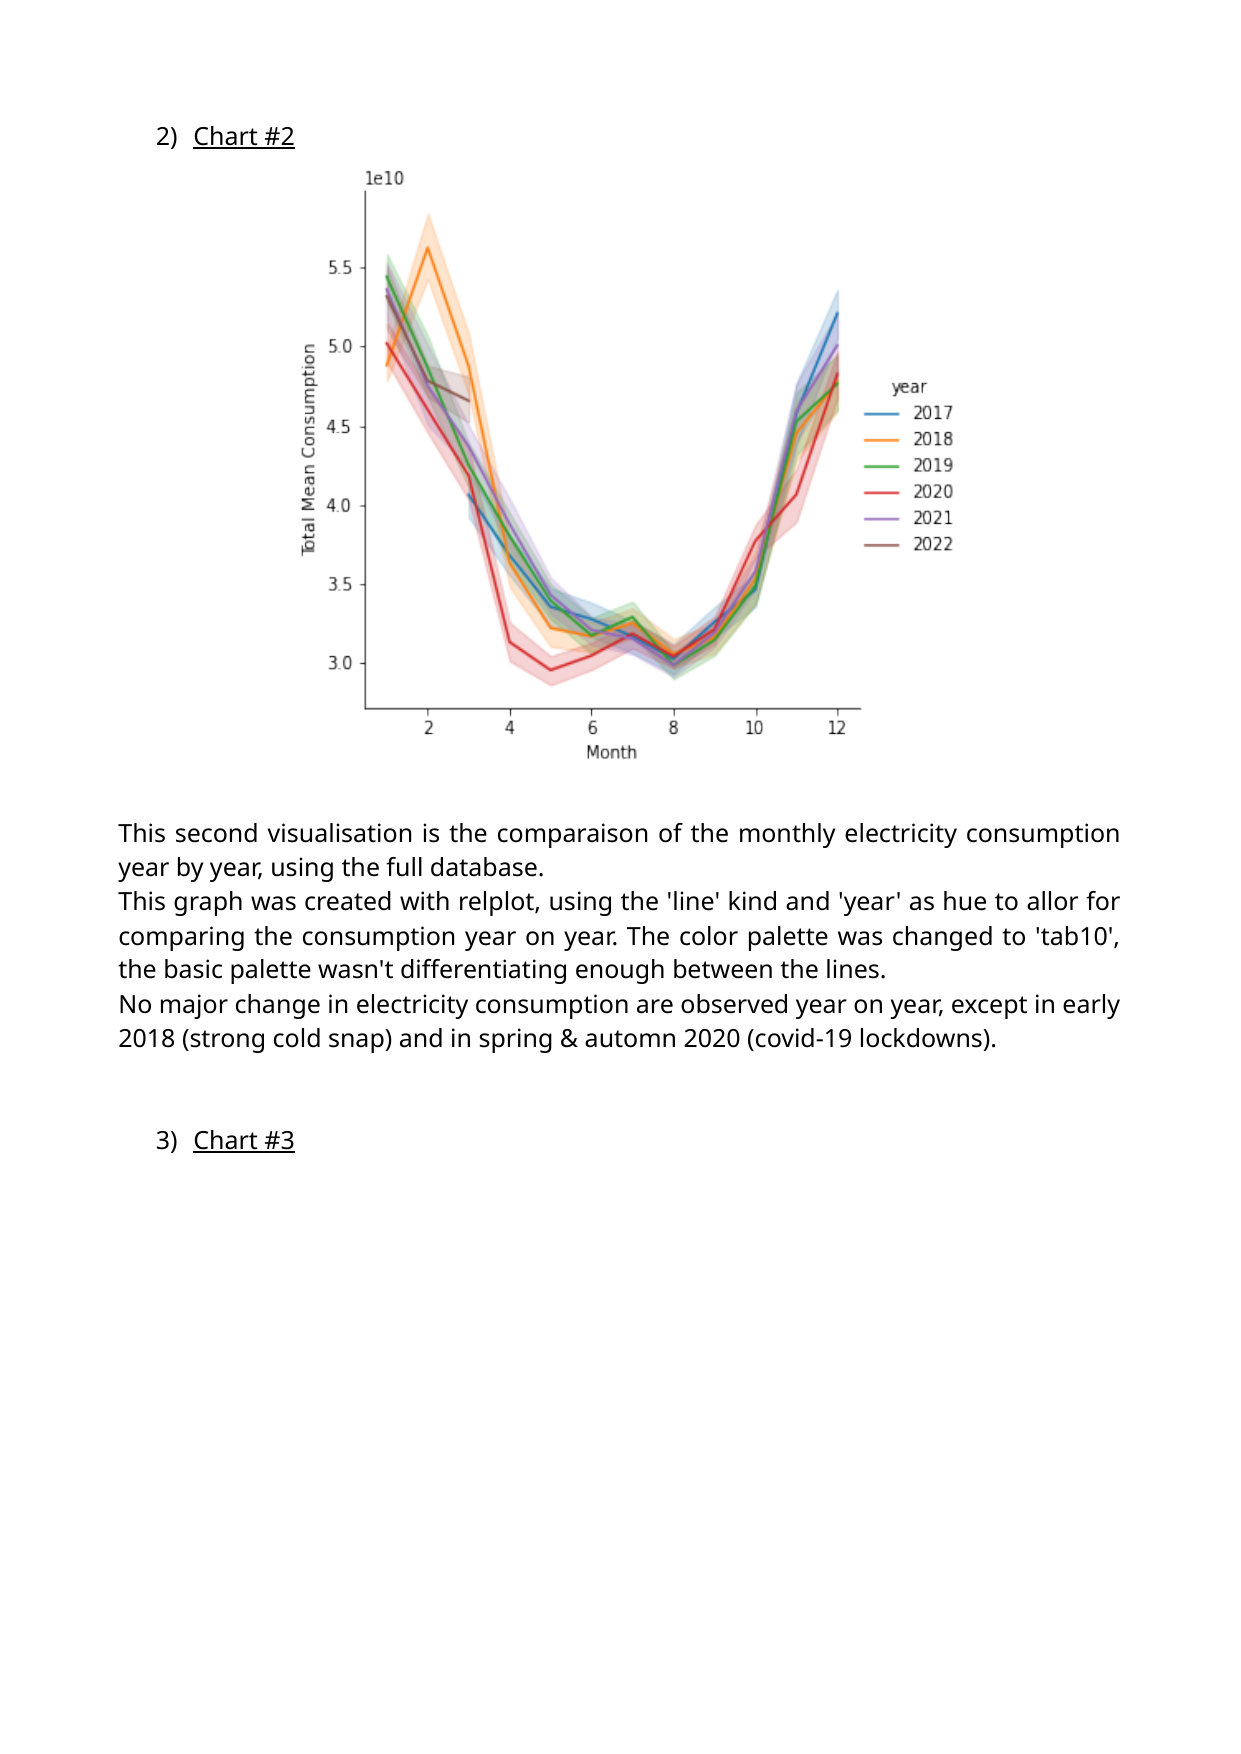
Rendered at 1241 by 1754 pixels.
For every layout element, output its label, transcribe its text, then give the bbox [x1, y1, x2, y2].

text This second visualisation is the comparaison of the monthly electricity consumption year by year, using the full database. [118, 816, 1122, 884]
text No major change in electricity consumption are observed year on year, except in early 2018 (strong cold snap) and in spring & automn 2020 (covid-19 lockdowns). [118, 986, 1122, 1054]
list Chart #2 [156, 118, 1122, 152]
picture [272, 152, 968, 782]
list Chart #3 [156, 1122, 1122, 1157]
text This graph was created with relplot, using the 'line' kind and 'year' as hue to allor for comparing the consumption year on year. The color palette was changed to 'tab10', the basic palette wasn't differentiating enough between the lines. [118, 884, 1122, 986]
